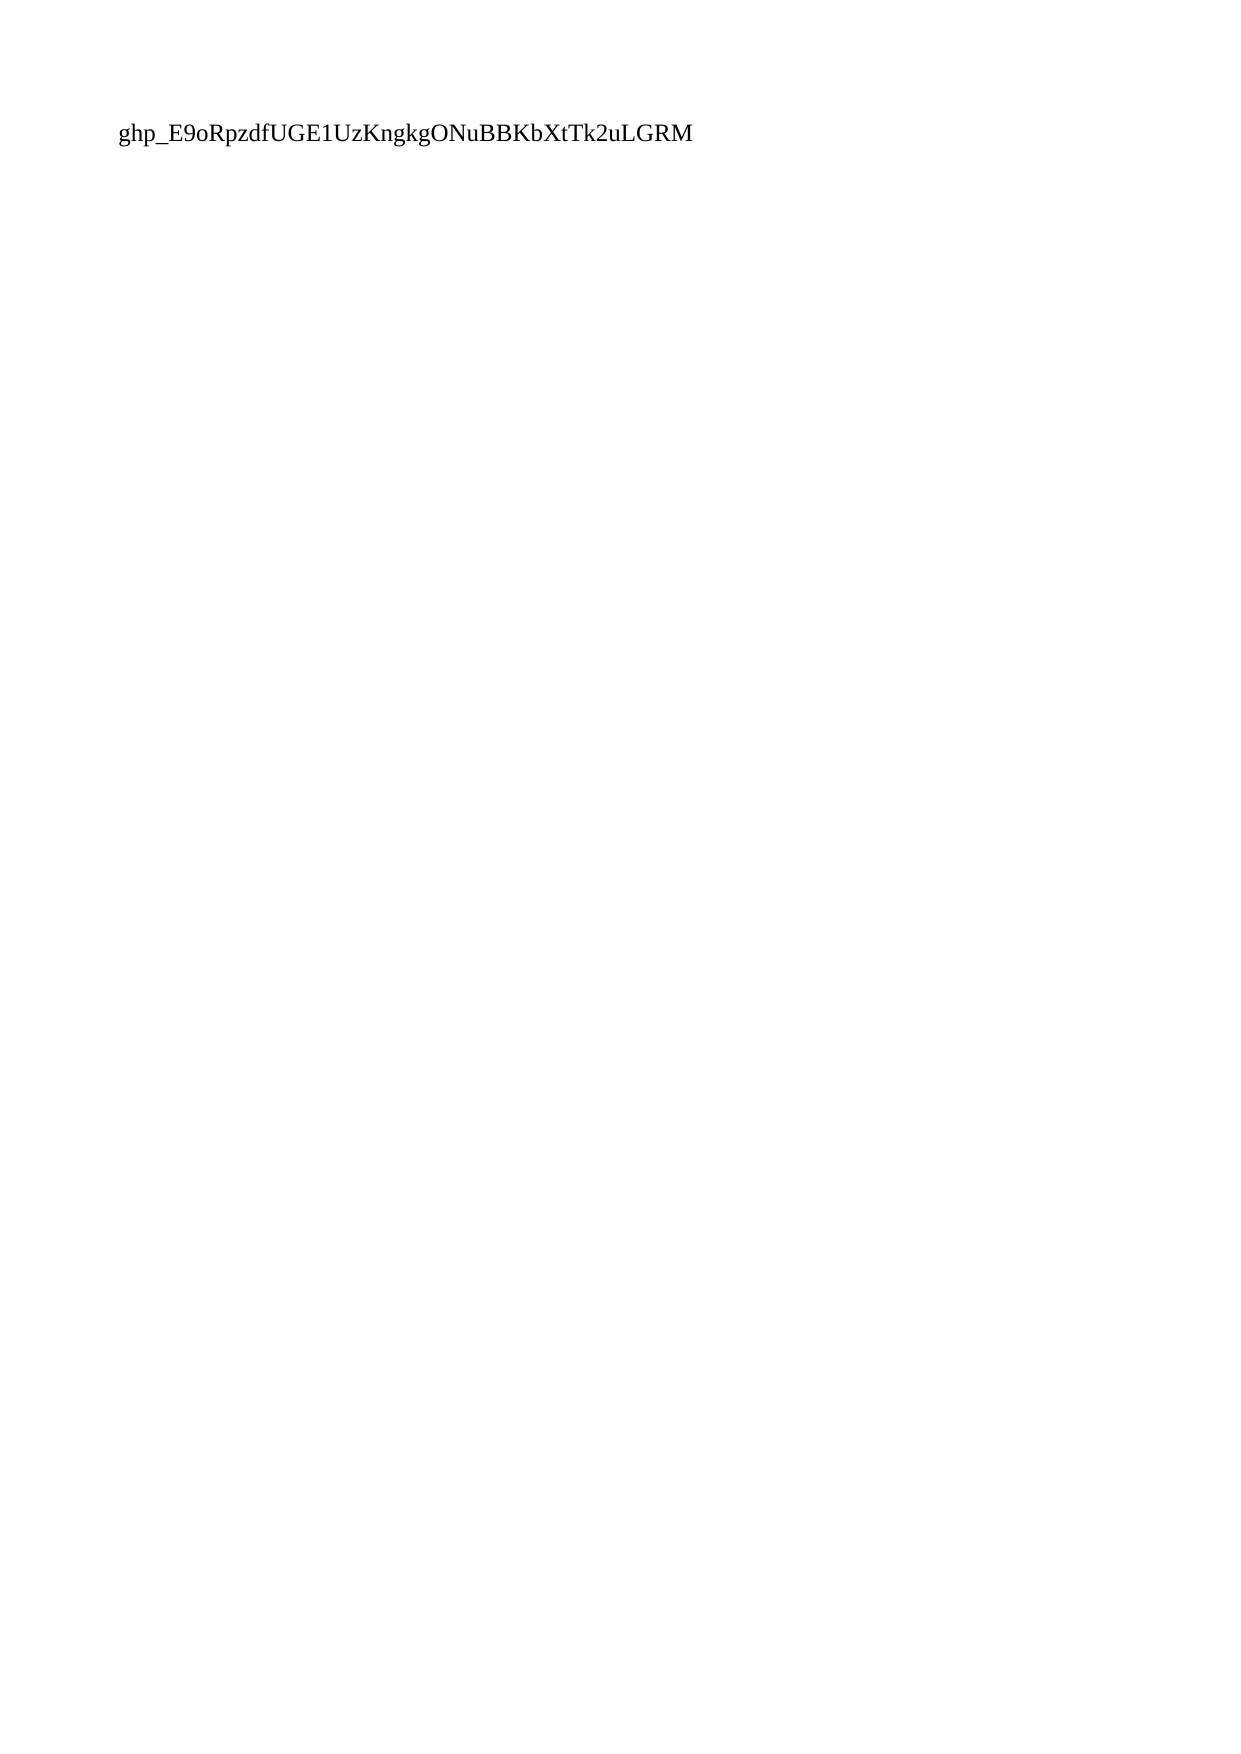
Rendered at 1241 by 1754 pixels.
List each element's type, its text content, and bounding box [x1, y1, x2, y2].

text 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 [118, 118, 1122, 147]
